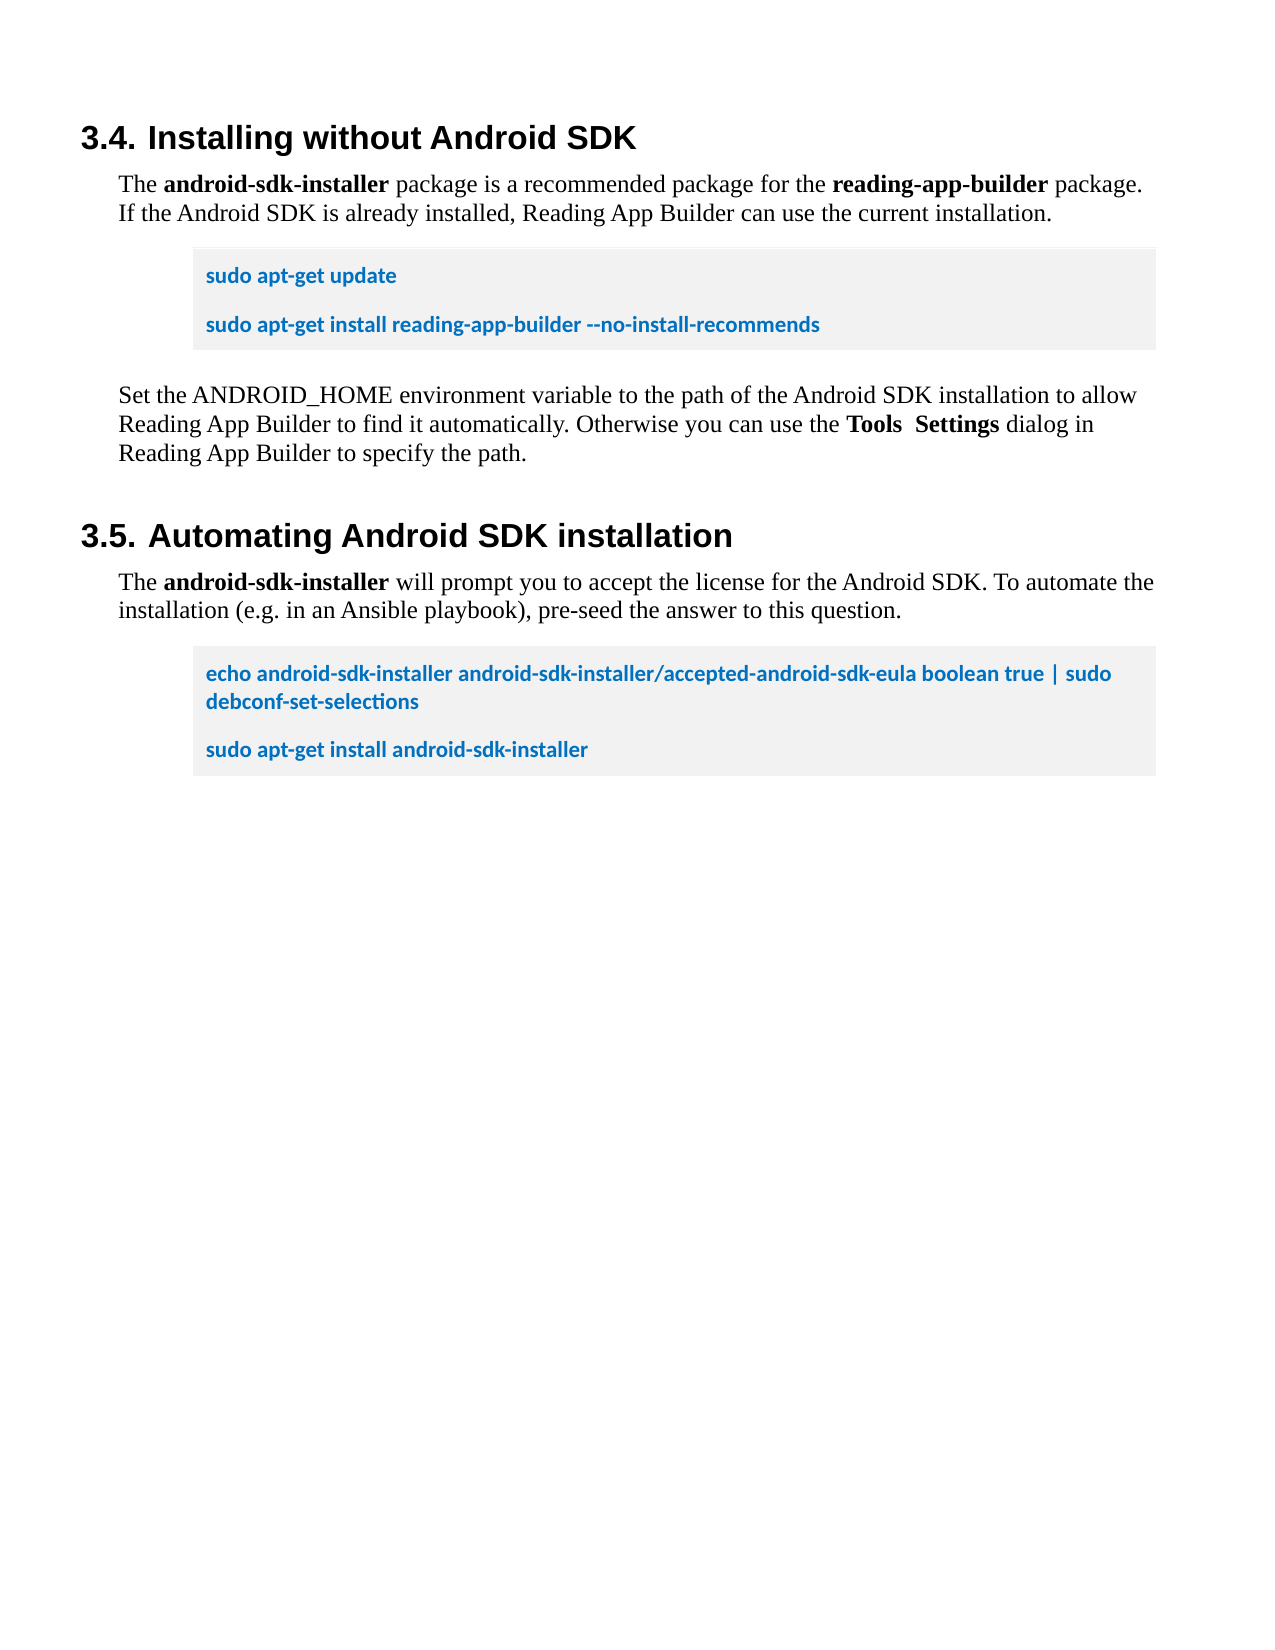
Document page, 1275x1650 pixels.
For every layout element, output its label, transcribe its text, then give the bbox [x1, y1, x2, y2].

text sudo apt-get install android-sdk-installer [193, 722, 1156, 776]
text Set the ANDROID_HOME environment variable to the path of the Android SDK installation to allow Reading App Builder to find it automatically. Otherwise you can use the Tools Settings dialog in Reading App Builder to specify the path. [118, 380, 1157, 466]
text sudo apt-get update [193, 249, 1156, 289]
subtitle Installing without Android SDK [81, 118, 1157, 157]
text The android-sdk-installer will prompt you to accept the license for the Android SDK. To automate the installation (e.g. in an Ansible playbook), pre-seed the answer to this question. [118, 567, 1157, 624]
subtitle Automating Android SDK installation [81, 516, 1157, 554]
text The android-sdk-installer package is a recommended package for the reading-app-builder package. If the Android SDK is already installed, Reading App Builder can use the current installation. [118, 169, 1157, 227]
text echo android-sdk-installer android-sdk-installer/accepted-android-sdk-eula boolean true | sudo debconf-set-selections [193, 646, 1156, 715]
text sudo apt-get install reading-app-builder --no-install-recommends [193, 296, 1156, 350]
